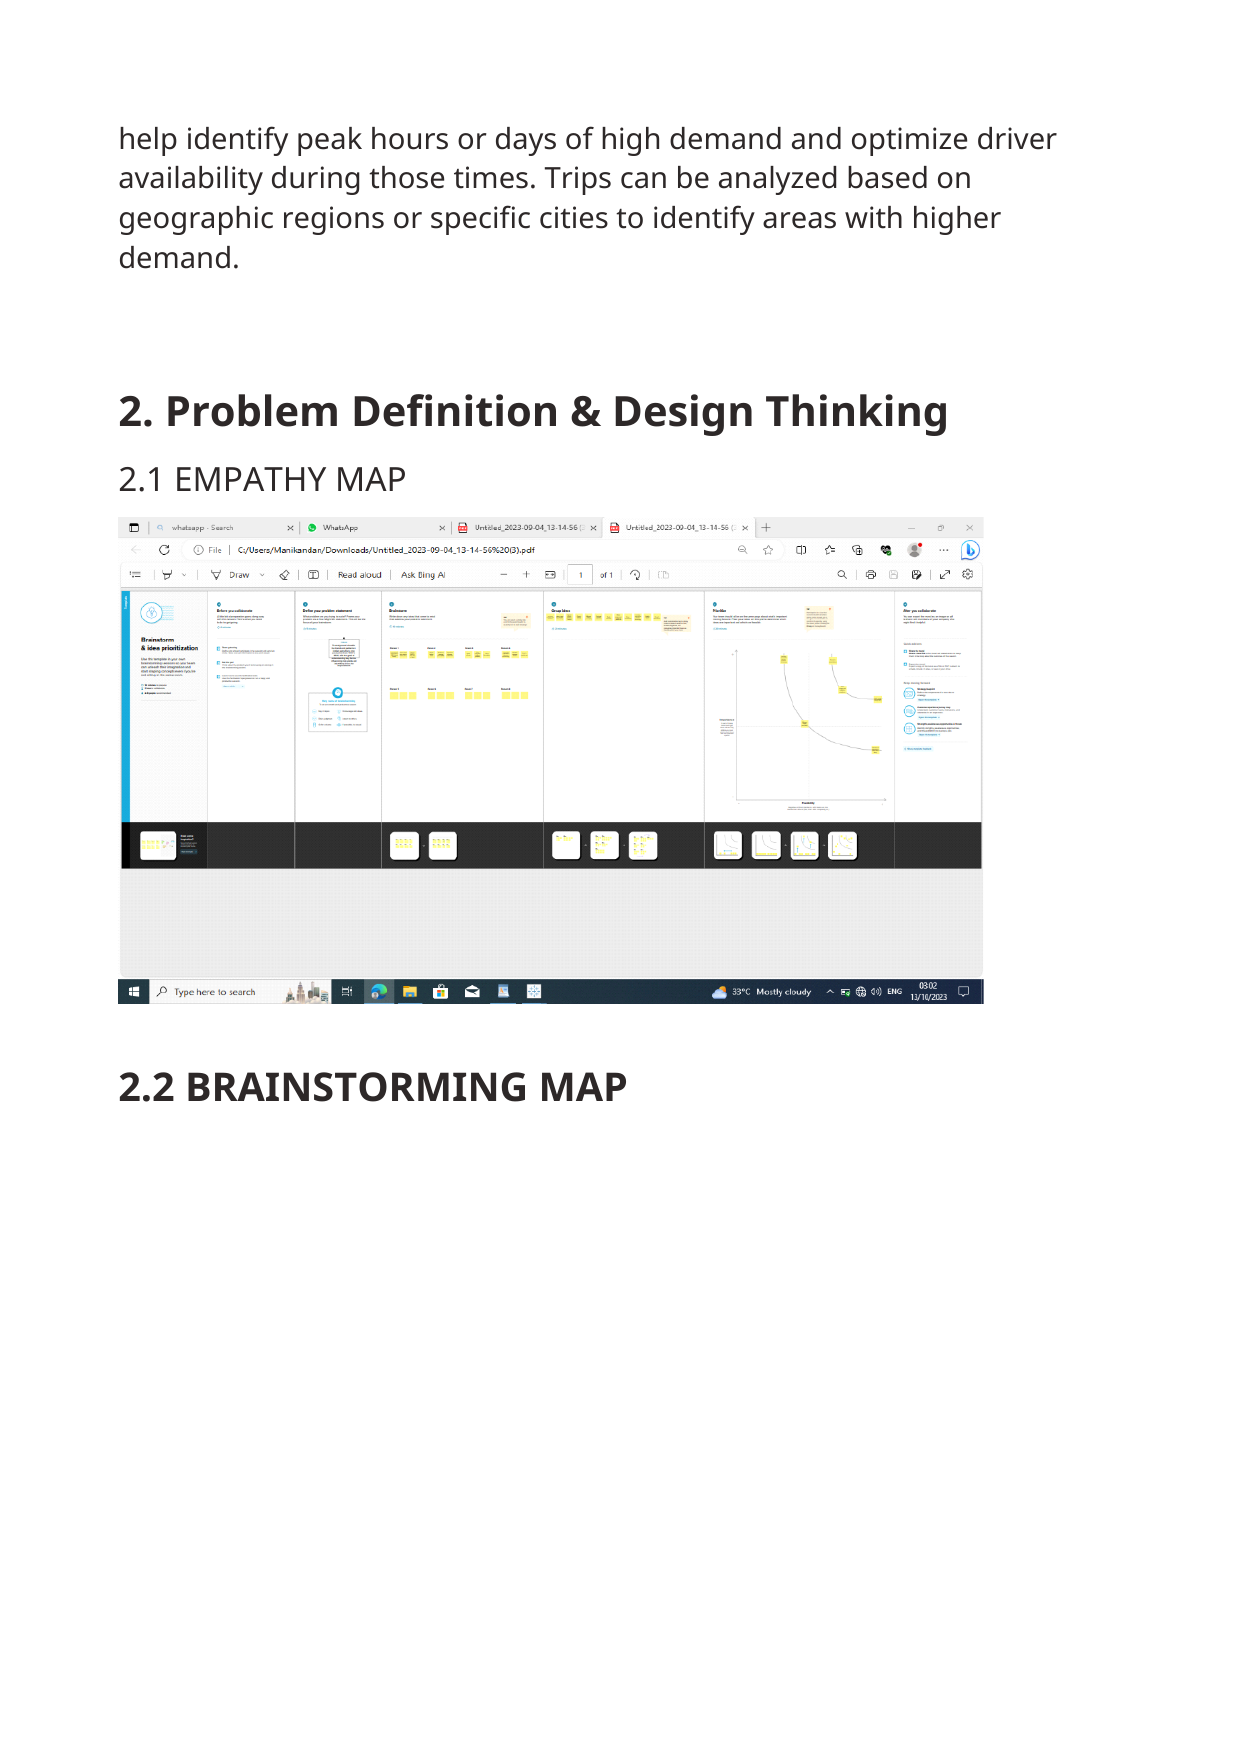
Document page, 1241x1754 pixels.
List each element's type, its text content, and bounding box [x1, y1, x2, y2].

text 2.1 EMPATHY MAP [118, 455, 1122, 501]
text help identify peak hours or days of high demand and optimize driver availability during those times. Trips can be analyzed based on geographic regions or specific cities to identify areas with higher demand. [118, 118, 1122, 277]
text 2.2 BRAINSTORMING MAP [118, 1059, 1122, 1113]
text 2. Problem Definition & Design Thinking [118, 382, 1122, 439]
